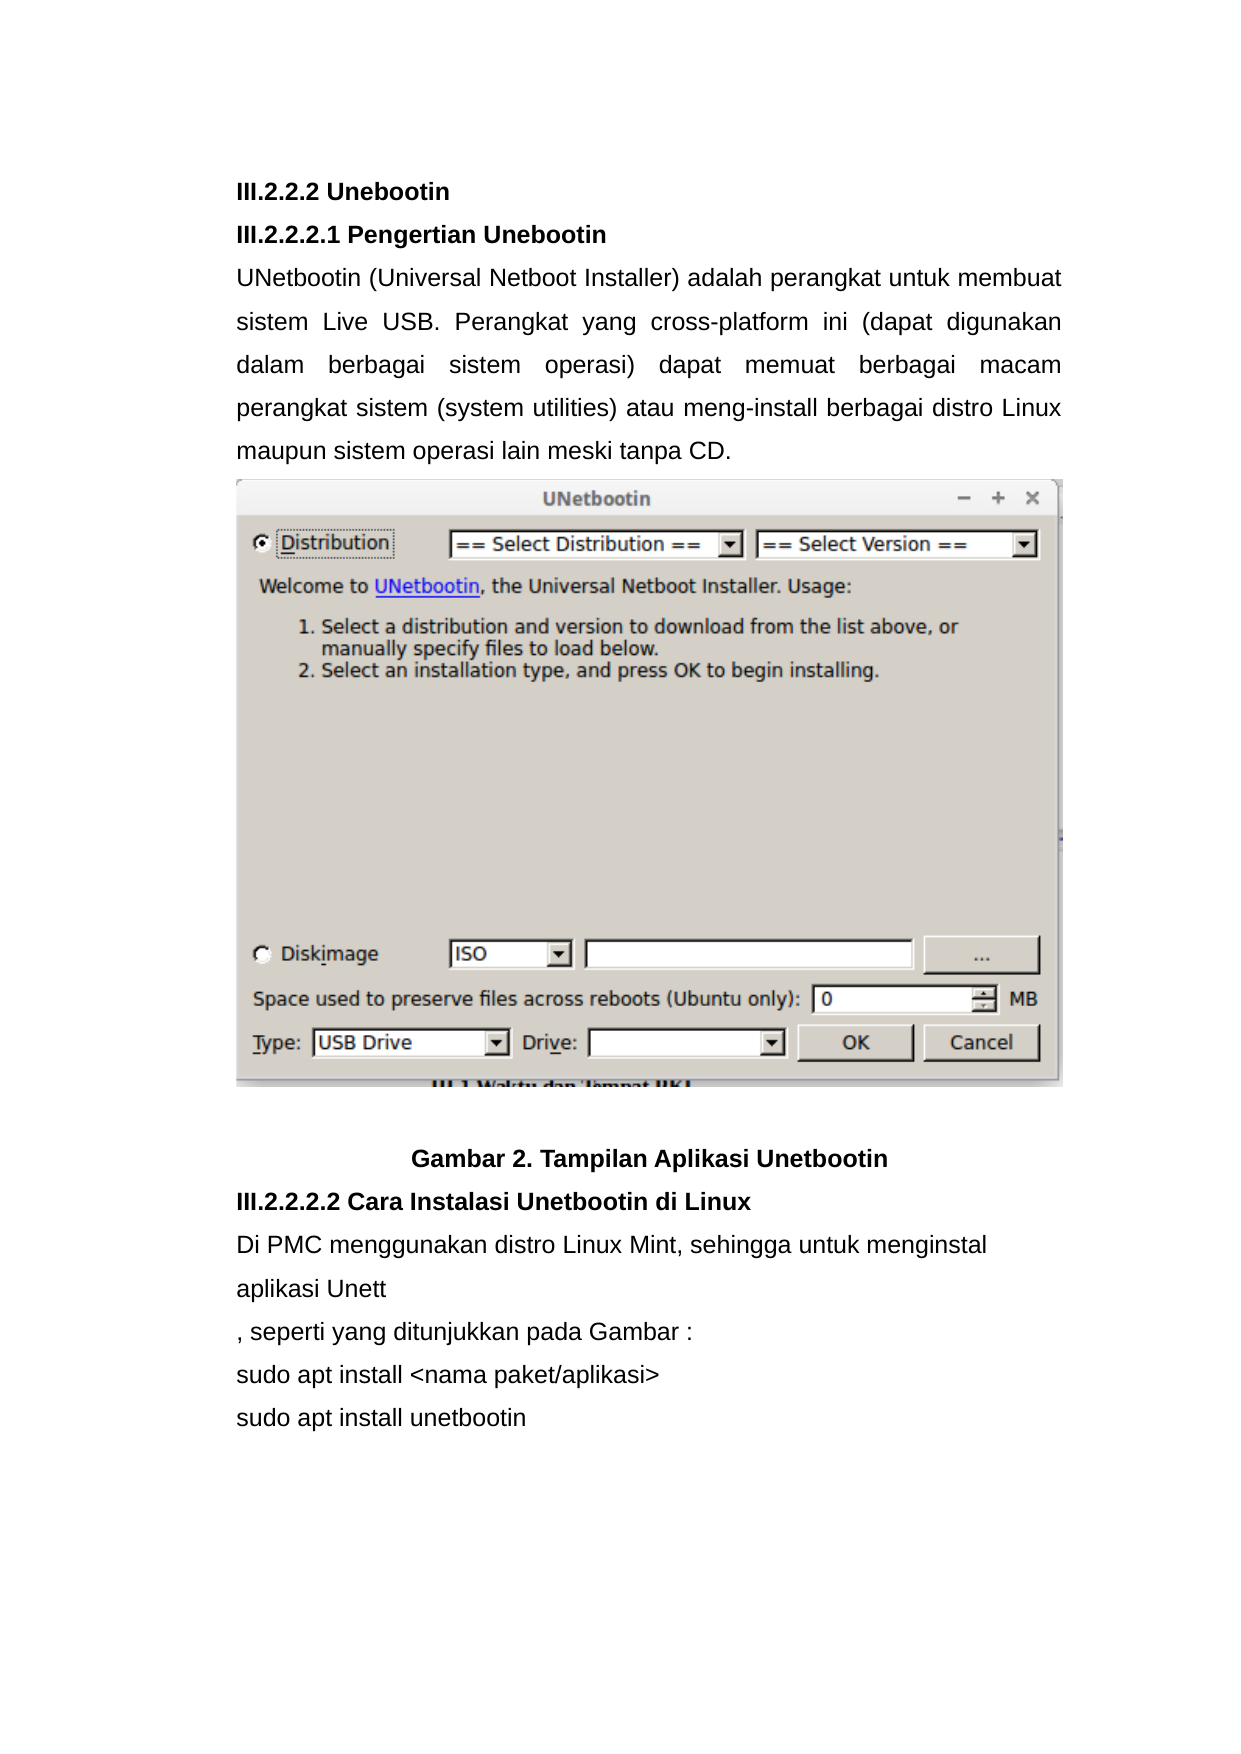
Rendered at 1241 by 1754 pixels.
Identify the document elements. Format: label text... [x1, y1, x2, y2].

text sudo apt install <nama paket/aplikasi> [236, 1360, 1063, 1388]
picture [236, 479, 1063, 1087]
text III.2.2.2.1 Pengertian Unebootin [236, 220, 1063, 249]
text Gambar 2. Tampilan Aplikasi Unetbootin [236, 1144, 1063, 1173]
text UNetbootin (Universal Netboot Installer) adalah perangkat untuk membuat sistem Live USB. Perangkat yang cross-platform ini (dapat digunakan dalam berbagai sistem operasi) dapat memuat berbagai macam perangkat sistem (system utilities) atau meng-install berbagai distro Linux maupun sistem operasi lain meski tanpa CD. [236, 263, 1063, 465]
text III.2.2.2.2 Cara Instalasi Unetbootin di Linux [236, 1187, 1063, 1216]
text III.2.2.2 Unebootin [236, 177, 1063, 206]
text , seperti yang ditunjukkan pada Gambar : [236, 1317, 1063, 1345]
text sudo apt install unetbootin [236, 1403, 1063, 1432]
text Di PMC menggunakan distro Linux Mint, sehingga untuk menginstal aplikasi Unett [236, 1230, 1063, 1302]
